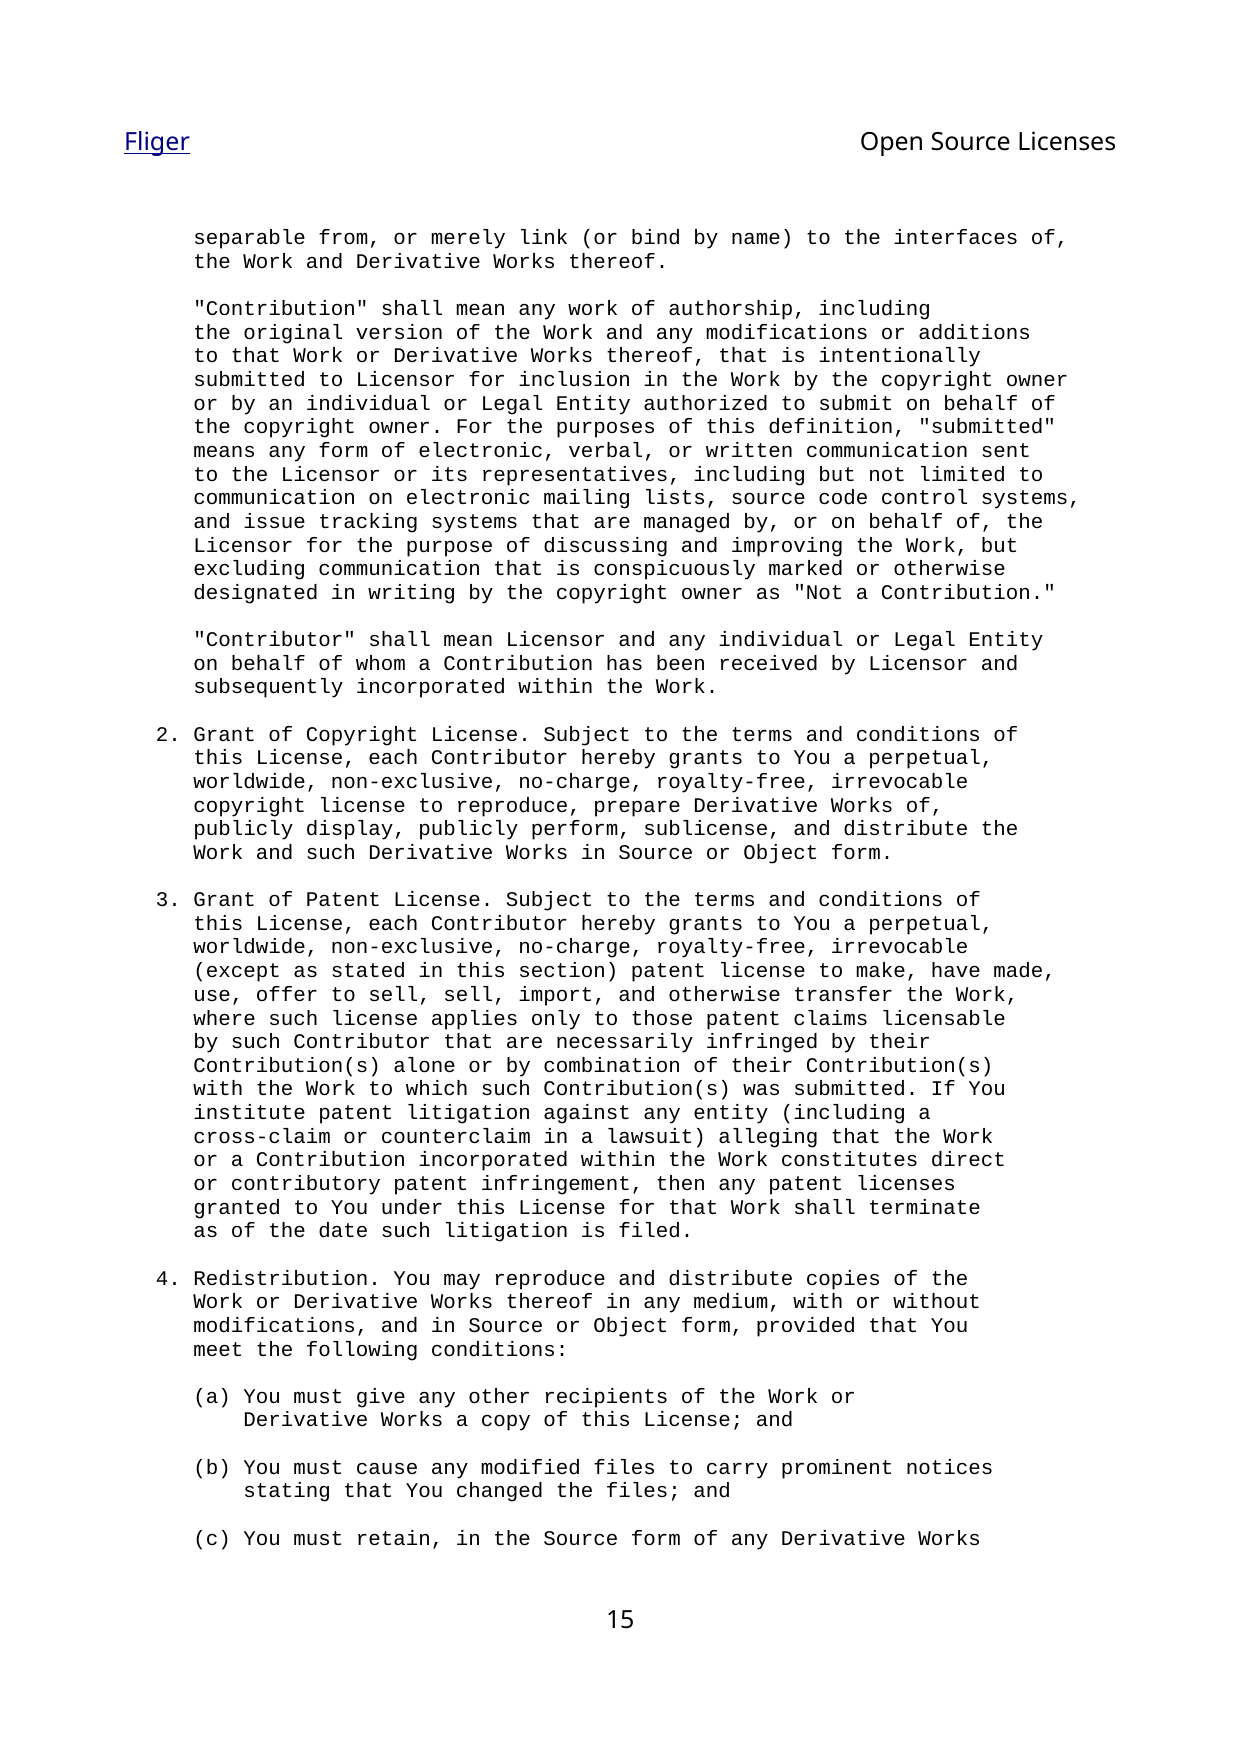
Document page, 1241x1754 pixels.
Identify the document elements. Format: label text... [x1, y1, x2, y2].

text as of the date such litigation is filed. [118, 1220, 1122, 1244]
text (a) You must give any other recipients of the Work or [118, 1386, 1122, 1409]
text the copyright owner. For the purposes of this definition, "submitted" [118, 416, 1122, 440]
text where such license applies only to those patent claims licensable [118, 1007, 1122, 1031]
text stating that You changed the files; and [118, 1480, 1122, 1504]
text use, offer to sell, sell, import, and otherwise transfer the Work, [118, 984, 1122, 1007]
text Work and such Derivative Works in Source or Object form. [118, 842, 1122, 866]
text 2. Grant of Copyright License. Subject to the terms and conditions of [118, 724, 1122, 747]
text and issue tracking systems that are managed by, or on behalf of, the [118, 511, 1122, 534]
text or by an individual or Legal Entity authorized to submit on behalf of [118, 393, 1122, 416]
text this License, each Contributor hereby grants to You a perpetual, [118, 747, 1122, 771]
text this License, each Contributor hereby grants to You a perpetual, [118, 913, 1122, 937]
text (c) You must retain, in the Source form of any Derivative Works [118, 1528, 1122, 1551]
text (except as stated in this section) patent license to make, have made, [118, 960, 1122, 984]
text cross-claim or counterclaim in a lawsuit) alleging that the Work [118, 1126, 1122, 1149]
text "Contributor" shall mean Licensor and any individual or Legal Entity [118, 629, 1122, 653]
text or contributory patent infringement, then any patent licenses [118, 1173, 1122, 1197]
text publicly display, publicly perform, sublicense, and distribute the [118, 818, 1122, 842]
text communication on electronic mailing lists, source code control systems, [118, 487, 1122, 511]
text subsequently incorporated within the Work. [118, 676, 1122, 700]
text means any form of electronic, verbal, or written communication sent [118, 440, 1122, 464]
text Derivative Works a copy of this License; and [118, 1409, 1122, 1433]
text excluding communication that is conspicuously marked or otherwise [118, 558, 1122, 582]
text 4. Redistribution. You may reproduce and distribute copies of the [118, 1268, 1122, 1291]
text institute patent litigation against any entity (including a [118, 1102, 1122, 1126]
text separable from, or merely link (or bind by name) to the interfaces of, [118, 227, 1122, 251]
text by such Contributor that are necessarily infringed by their [118, 1031, 1122, 1055]
text with the Work to which such Contribution(s) was submitted. If You [118, 1078, 1122, 1102]
text the Work and Derivative Works thereof. [118, 251, 1122, 274]
text to that Work or Derivative Works thereof, that is intentionally [118, 345, 1122, 369]
text 3. Grant of Patent License. Subject to the terms and conditions of [118, 889, 1122, 913]
text modifications, and in Source or Object form, provided that You [118, 1315, 1122, 1338]
text "Contribution" shall mean any work of authorship, including [118, 298, 1122, 322]
text copyright license to reproduce, prepare Derivative Works of, [118, 795, 1122, 818]
text to the Licensor or its representatives, including but not limited to [118, 464, 1122, 487]
text or a Contribution incorporated within the Work constitutes direct [118, 1149, 1122, 1173]
text Work or Derivative Works thereof in any medium, with or without [118, 1291, 1122, 1315]
text on behalf of whom a Contribution has been received by Licensor and [118, 653, 1122, 676]
text worldwide, non-exclusive, no-charge, royalty-free, irrevocable [118, 937, 1122, 960]
text (b) You must cause any modified files to carry prominent notices [118, 1457, 1122, 1480]
text Licensor for the purpose of discussing and improving the Work, but [118, 534, 1122, 558]
text the original version of the Work and any modifications or additions [118, 322, 1122, 345]
text granted to You under this License for that Work shall terminate [118, 1197, 1122, 1220]
text designated in writing by the copyright owner as "Not a Contribution." [118, 582, 1122, 606]
text Contribution(s) alone or by combination of their Contribution(s) [118, 1055, 1122, 1078]
text worldwide, non-exclusive, no-charge, royalty-free, irrevocable [118, 771, 1122, 795]
text submitted to Licensor for inclusion in the Work by the copyright owner [118, 369, 1122, 393]
text meet the following conditions: [118, 1338, 1122, 1362]
